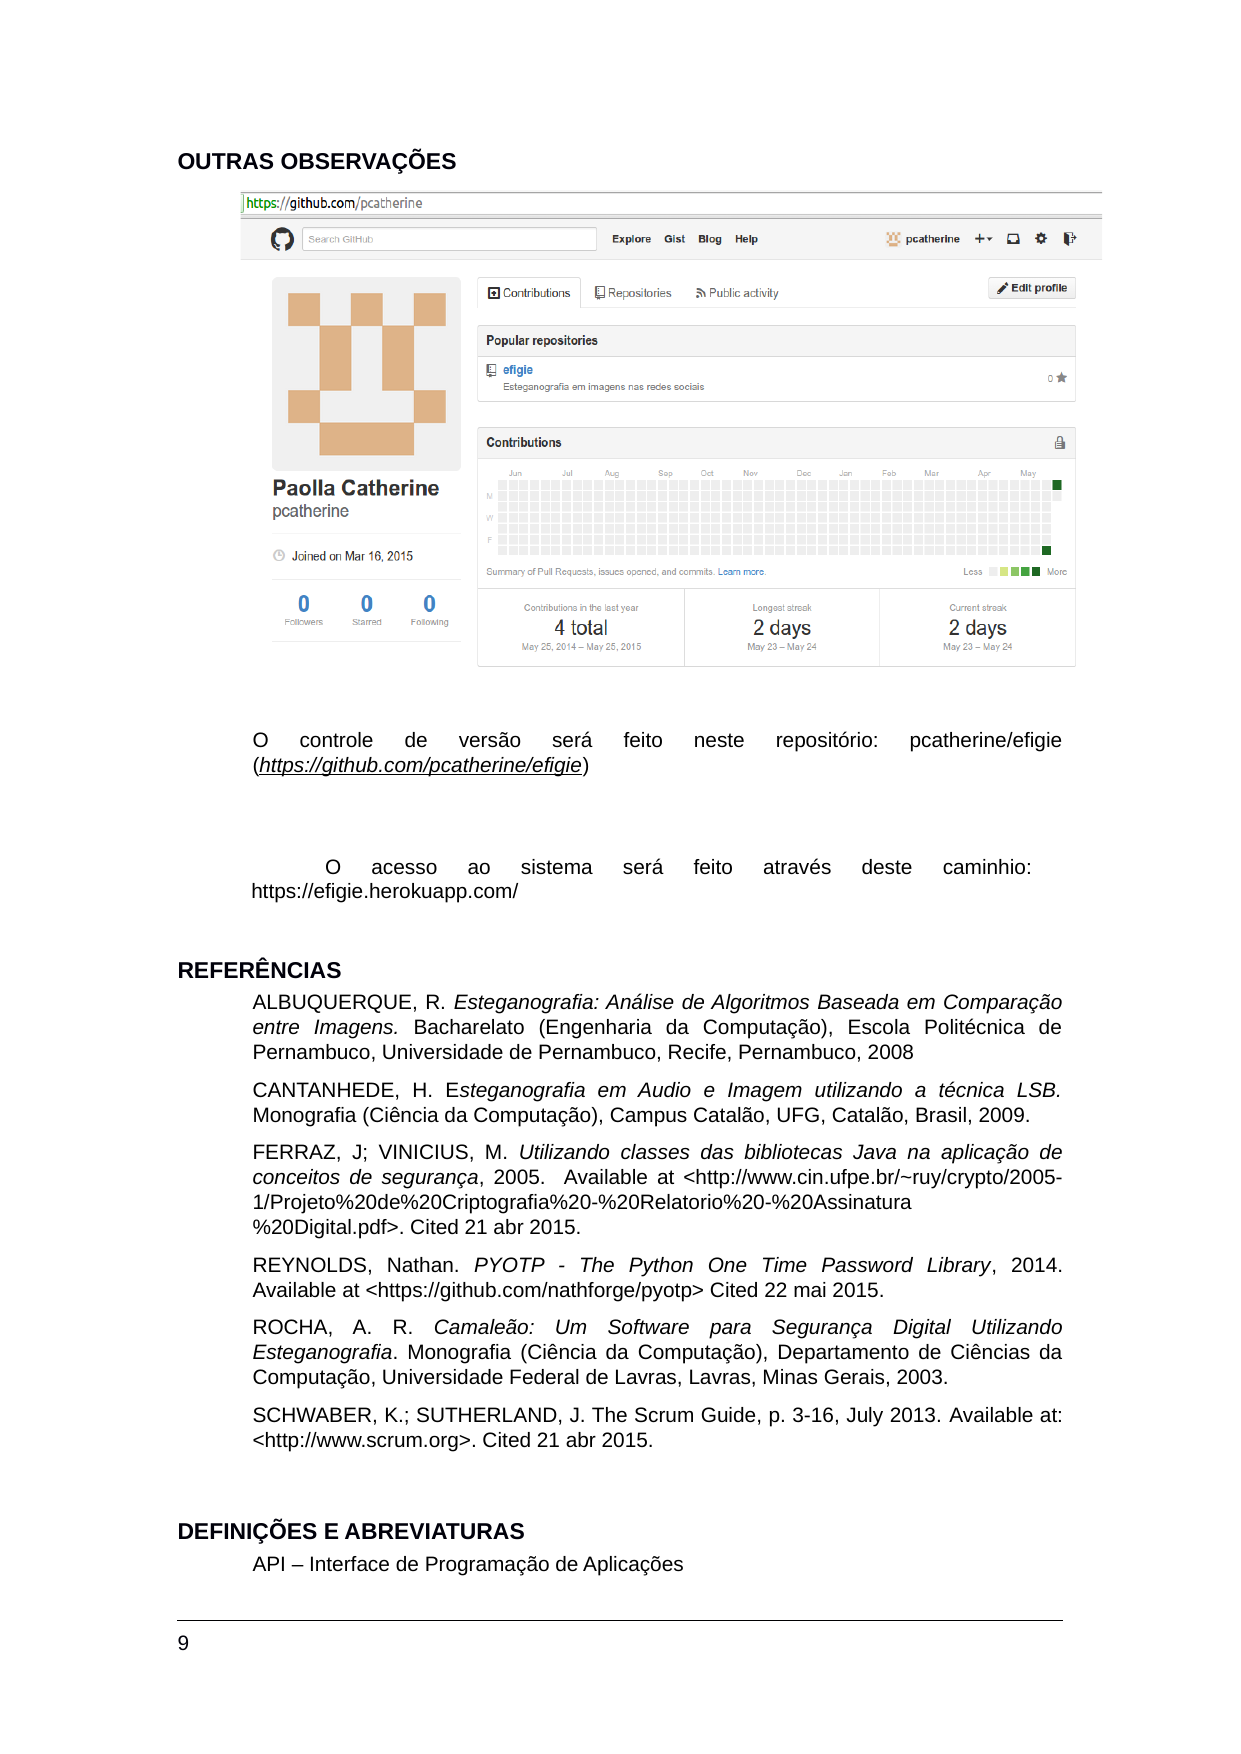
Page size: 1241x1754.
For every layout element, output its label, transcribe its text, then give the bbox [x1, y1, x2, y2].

text ROCHA, A. R. Camaleão: Um Software para Segurança Digital Utilizando Esteganografia. Monografia (Ciência da Computação), Departamento de Ciências da Computação, Universidade Federal de Lavras, Lavras, Minas Gerais, 2003. [252, 1314, 1063, 1389]
subtitle Definições e Abreviaturas [177, 1518, 1063, 1544]
text REYNOLDS, Nathan. PYOTP - The Python One Time Password Library, 2014. Available at <https://github.com/nathforge/pyotp> Cited 22 mai 2015. [252, 1252, 1063, 1302]
text O controle de versão será feito neste repositório: pcatherine/efigie (https://github.com/pcatherine/efigie) [252, 727, 1063, 777]
subtitle Referências [177, 957, 1063, 983]
text API – Interface de Programação de Aplicações [252, 1551, 1063, 1576]
picture [240, 190, 1103, 684]
text O acesso ao sistema será feito através deste caminhio: https://efigie.herokuapp.com/ [177, 855, 1063, 903]
text SCHWABER, K.; SUTHERLAND, J. The Scrum Guide, p. 3-16, July 2013. Available at: <http://www.scrum.org>. Cited 21 abr 2015. [252, 1402, 1063, 1452]
text FERRAZ, J; VINICIUS, M. Utilizando classes das bibliotecas Java na aplicação de conceitos de segurança, 2005. Available at <http://www.cin.ufpe.br/~ruy/crypto/2005-1/Projeto%20de%20Criptografia%20-%20Relatorio%20-%20Assinatura%20Digital.pdf>. Cited 21 abr 2015. [252, 1139, 1063, 1239]
text CANTANHEDE, H. Esteganografia em Audio e Imagem utilizando a técnica LSB. Monografia (Ciência da Computação), Campus Catalão, UFG, Catalão, Brasil, 2009. [252, 1077, 1063, 1127]
text ALBUQUERQUE, R. Esteganografia: Análise de Algoritmos Baseada em Comparação entre Imagens. Bacharelato (Engenharia da Computação), Escola Politécnica de Pernambuco, Universidade de Pernambuco, Recife, Pernambuco, 2008 [252, 989, 1063, 1064]
subtitle Outras Observações [177, 148, 1063, 174]
